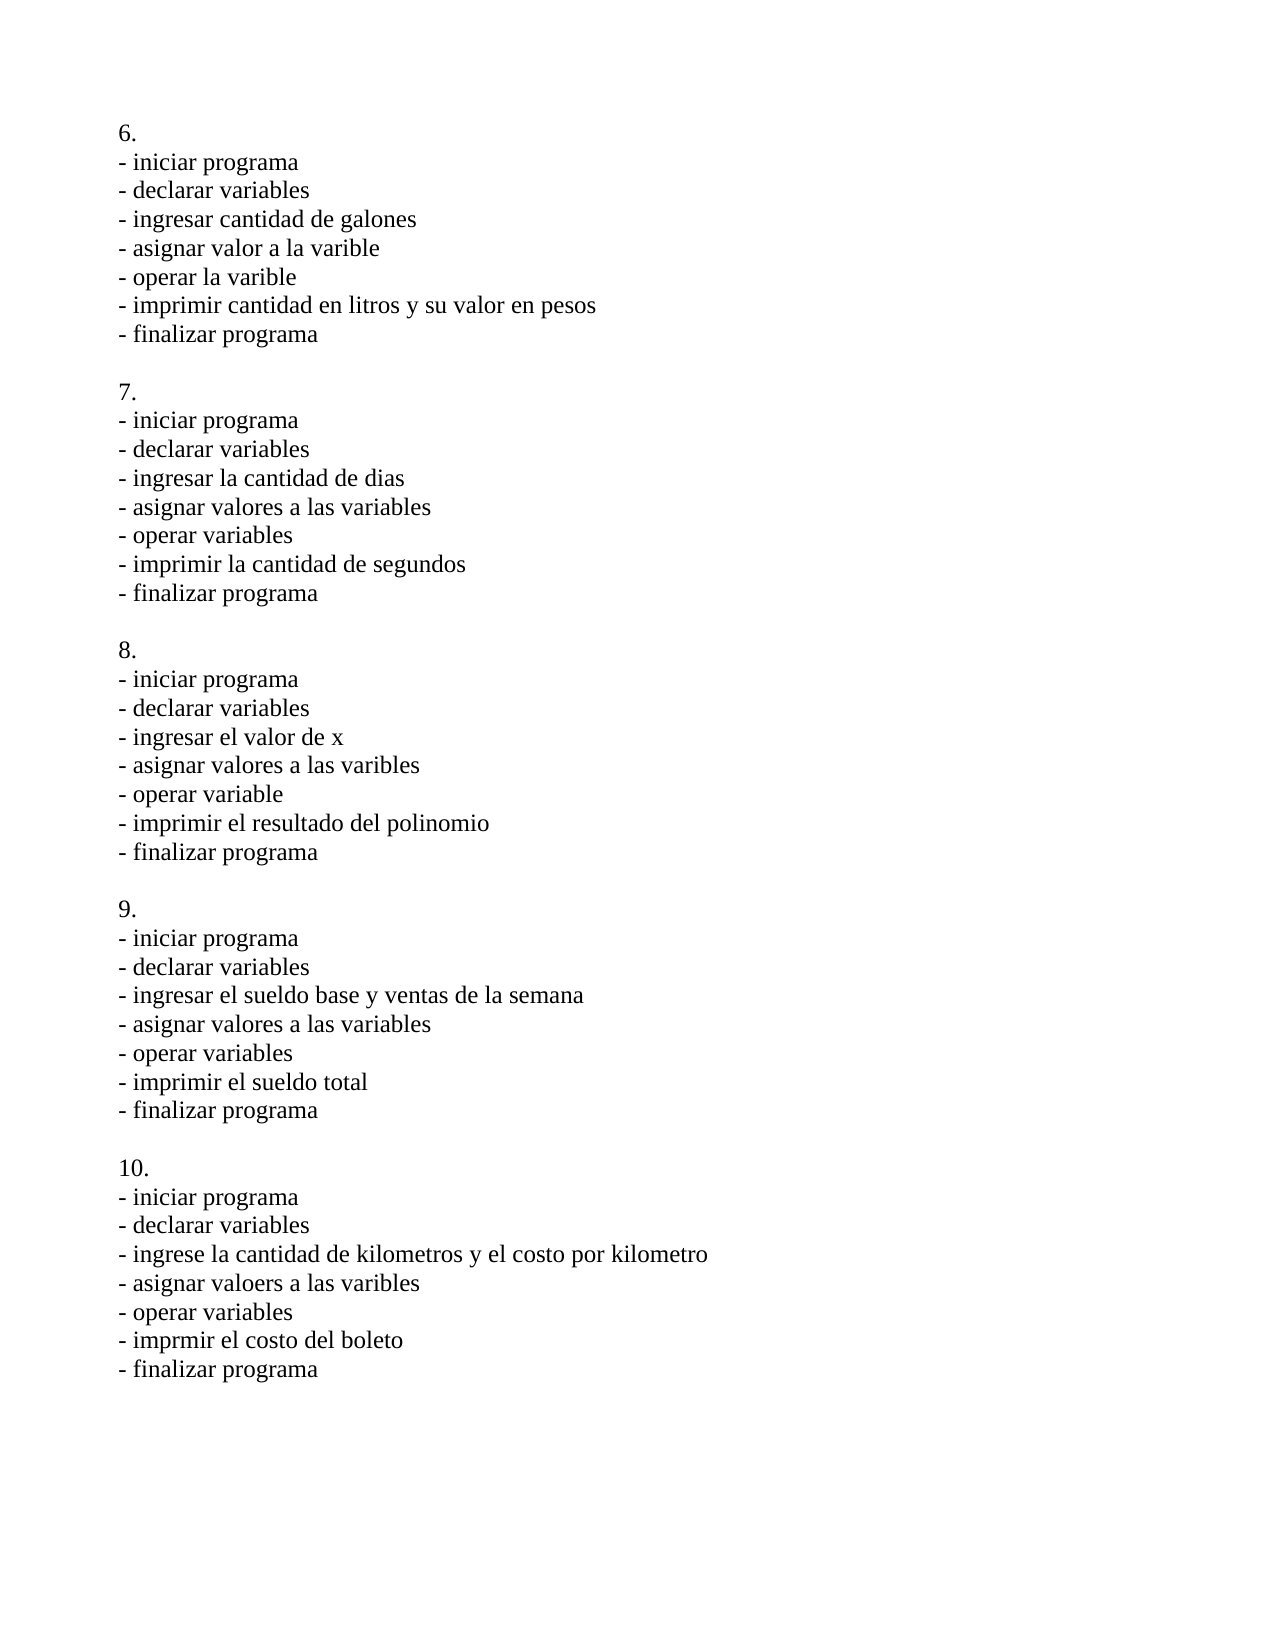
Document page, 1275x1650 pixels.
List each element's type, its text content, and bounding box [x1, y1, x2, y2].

text - declarar variables [118, 176, 1157, 204]
text 6. [118, 118, 1157, 147]
text - operar variables [118, 1297, 1157, 1326]
text - ingresar cantidad de galones [118, 204, 1157, 233]
text - imprimir la cantidad de segundos [118, 549, 1157, 578]
text - ingresar el sueldo base y ventas de la semana [118, 981, 1157, 1009]
text 9. [118, 894, 1157, 923]
text 7. [118, 377, 1157, 406]
text - asignar valor a la varible [118, 233, 1157, 262]
text - operar variables [118, 1038, 1157, 1067]
text - finalizar programa [118, 319, 1157, 348]
text - iniciar programa [118, 664, 1157, 693]
text - finalizar programa [118, 837, 1157, 866]
text - operar variable [118, 779, 1157, 808]
text - iniciar programa [118, 406, 1157, 434]
text - finalizar programa [118, 1096, 1157, 1124]
text - asignar valores a las variables [118, 1009, 1157, 1038]
text - operar variables [118, 521, 1157, 549]
text - asignar valoers a las varibles [118, 1268, 1157, 1297]
text - declarar variables [118, 434, 1157, 463]
text - ingrese la cantidad de kilometros y el costo por kilometro [118, 1239, 1157, 1268]
text - declarar variables [118, 693, 1157, 722]
text - operar la varible [118, 262, 1157, 291]
text - imprmir el costo del boleto [118, 1326, 1157, 1354]
text - declarar variables [118, 1211, 1157, 1239]
text - finalizar programa [118, 578, 1157, 607]
text 10. [118, 1153, 1157, 1182]
text - imprimir el sueldo total [118, 1067, 1157, 1096]
text - imprimir cantidad en litros y su valor en pesos [118, 291, 1157, 319]
text - imprimir el resultado del polinomio [118, 808, 1157, 837]
text 8. [118, 636, 1157, 664]
text - finalizar programa [118, 1354, 1157, 1383]
text - asignar valores a las variables [118, 492, 1157, 521]
text - declarar variables [118, 952, 1157, 981]
text - iniciar programa [118, 147, 1157, 176]
text - iniciar programa [118, 1182, 1157, 1211]
text - ingresar el valor de x [118, 722, 1157, 751]
text - asignar valores a las varibles [118, 751, 1157, 779]
text - ingresar la cantidad de dias [118, 463, 1157, 492]
text - iniciar programa [118, 923, 1157, 952]
